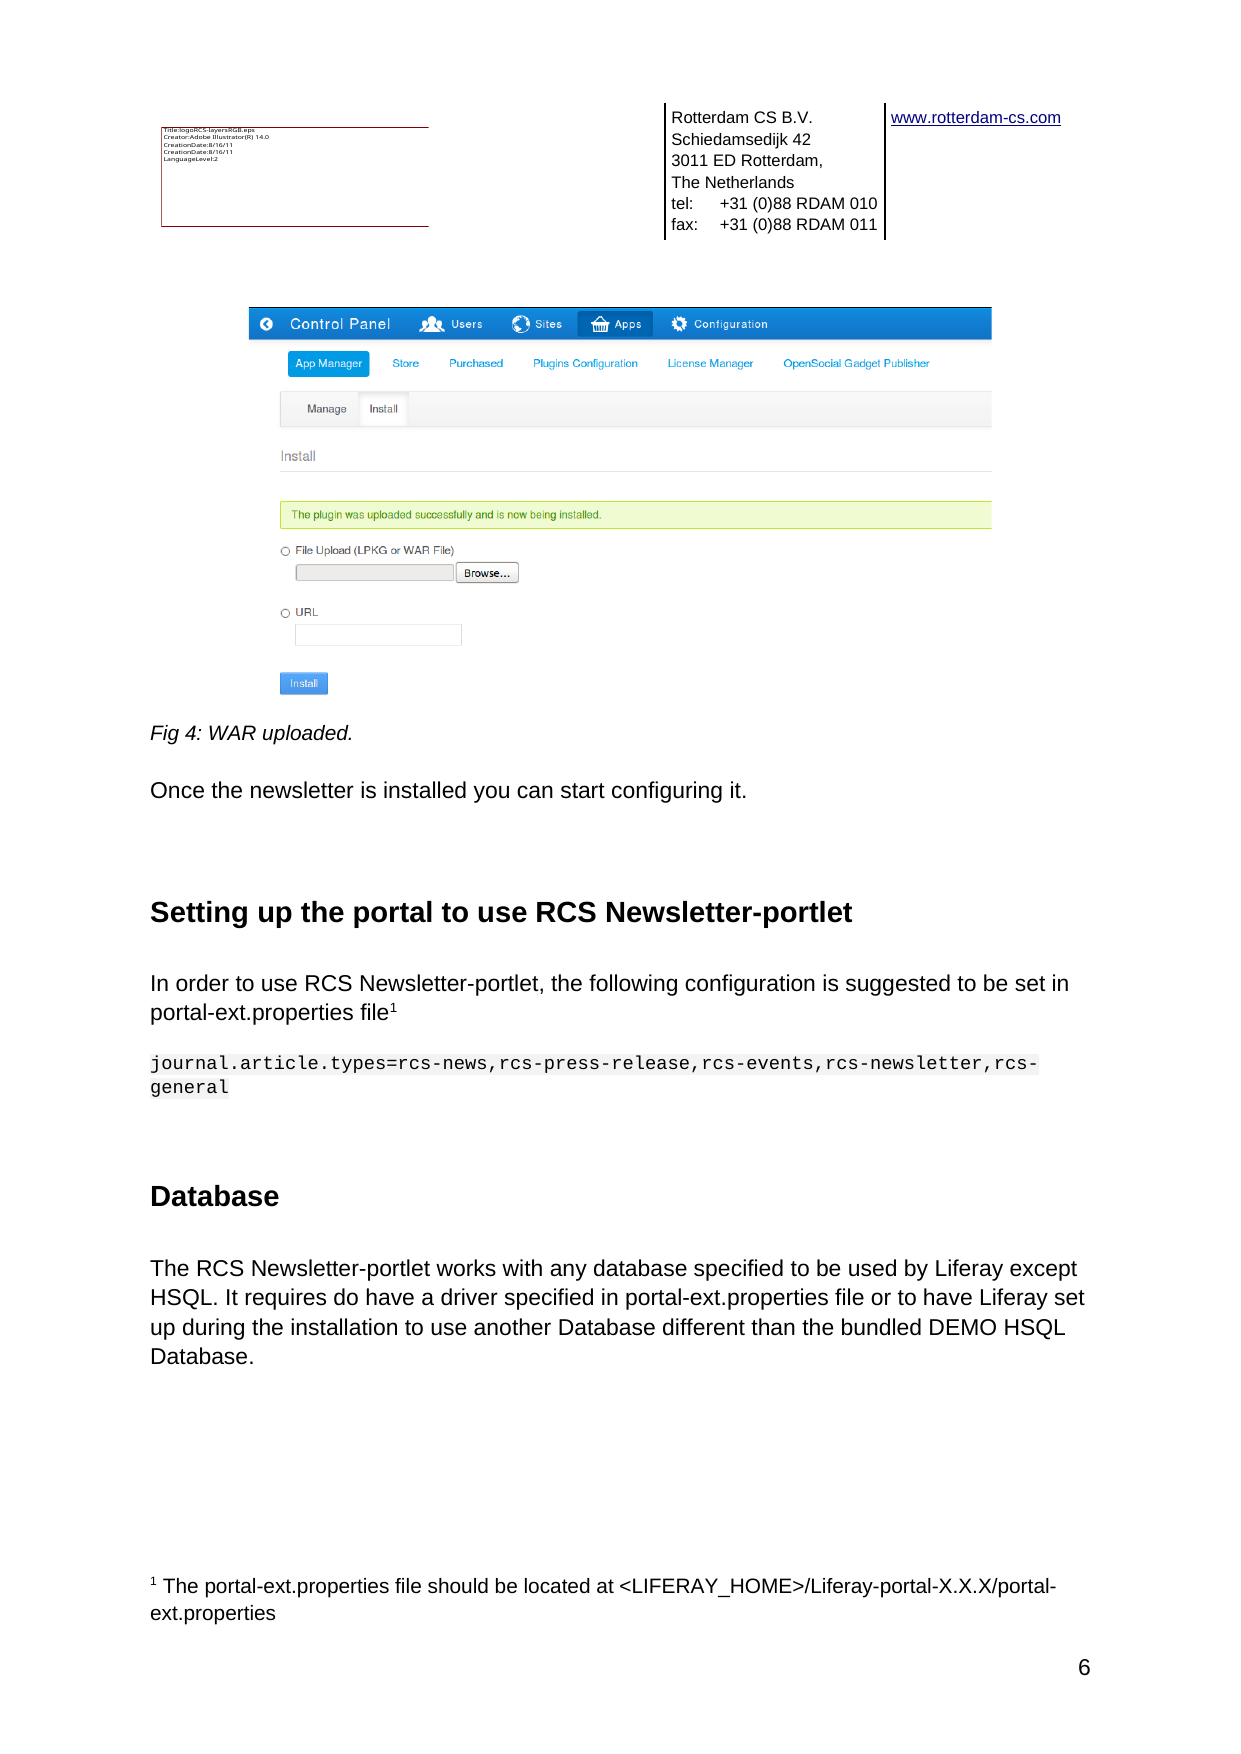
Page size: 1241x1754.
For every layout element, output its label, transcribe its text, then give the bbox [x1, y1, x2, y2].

text The portal-ext.properties file should be located at <LIFERAY_HOME>/Liferay-portal-X.X.X/portal-ext.properties [150, 1575, 1091, 1625]
text journal.article.types=rcs-news,rcs-press-release,rcs-events,rcs-newsletter,rcs-general [150, 1054, 1091, 1099]
subtitle Setting up the portal to use RCS Newsletter-portlet [150, 896, 1091, 928]
subtitle Database [150, 1180, 1091, 1213]
text In order to use RCS Newsletter-portlet, the following configuration is suggested to be set in portal-ext.properties file [150, 971, 1091, 1026]
picture [248, 310, 992, 719]
text Fig 4: WAR uploaded. [150, 308, 1091, 745]
text The RCS Newsletter-portlet works with any database specified to be used by Liferay except HSQL. It requires do have a driver specified in portal-ext.properties file or to have Liferay set up during the installation to use another Database different than the bundled DEMO HSQL Database. [150, 1256, 1091, 1399]
text Once the newsletter is installed you can start configuring it. [150, 778, 1091, 804]
